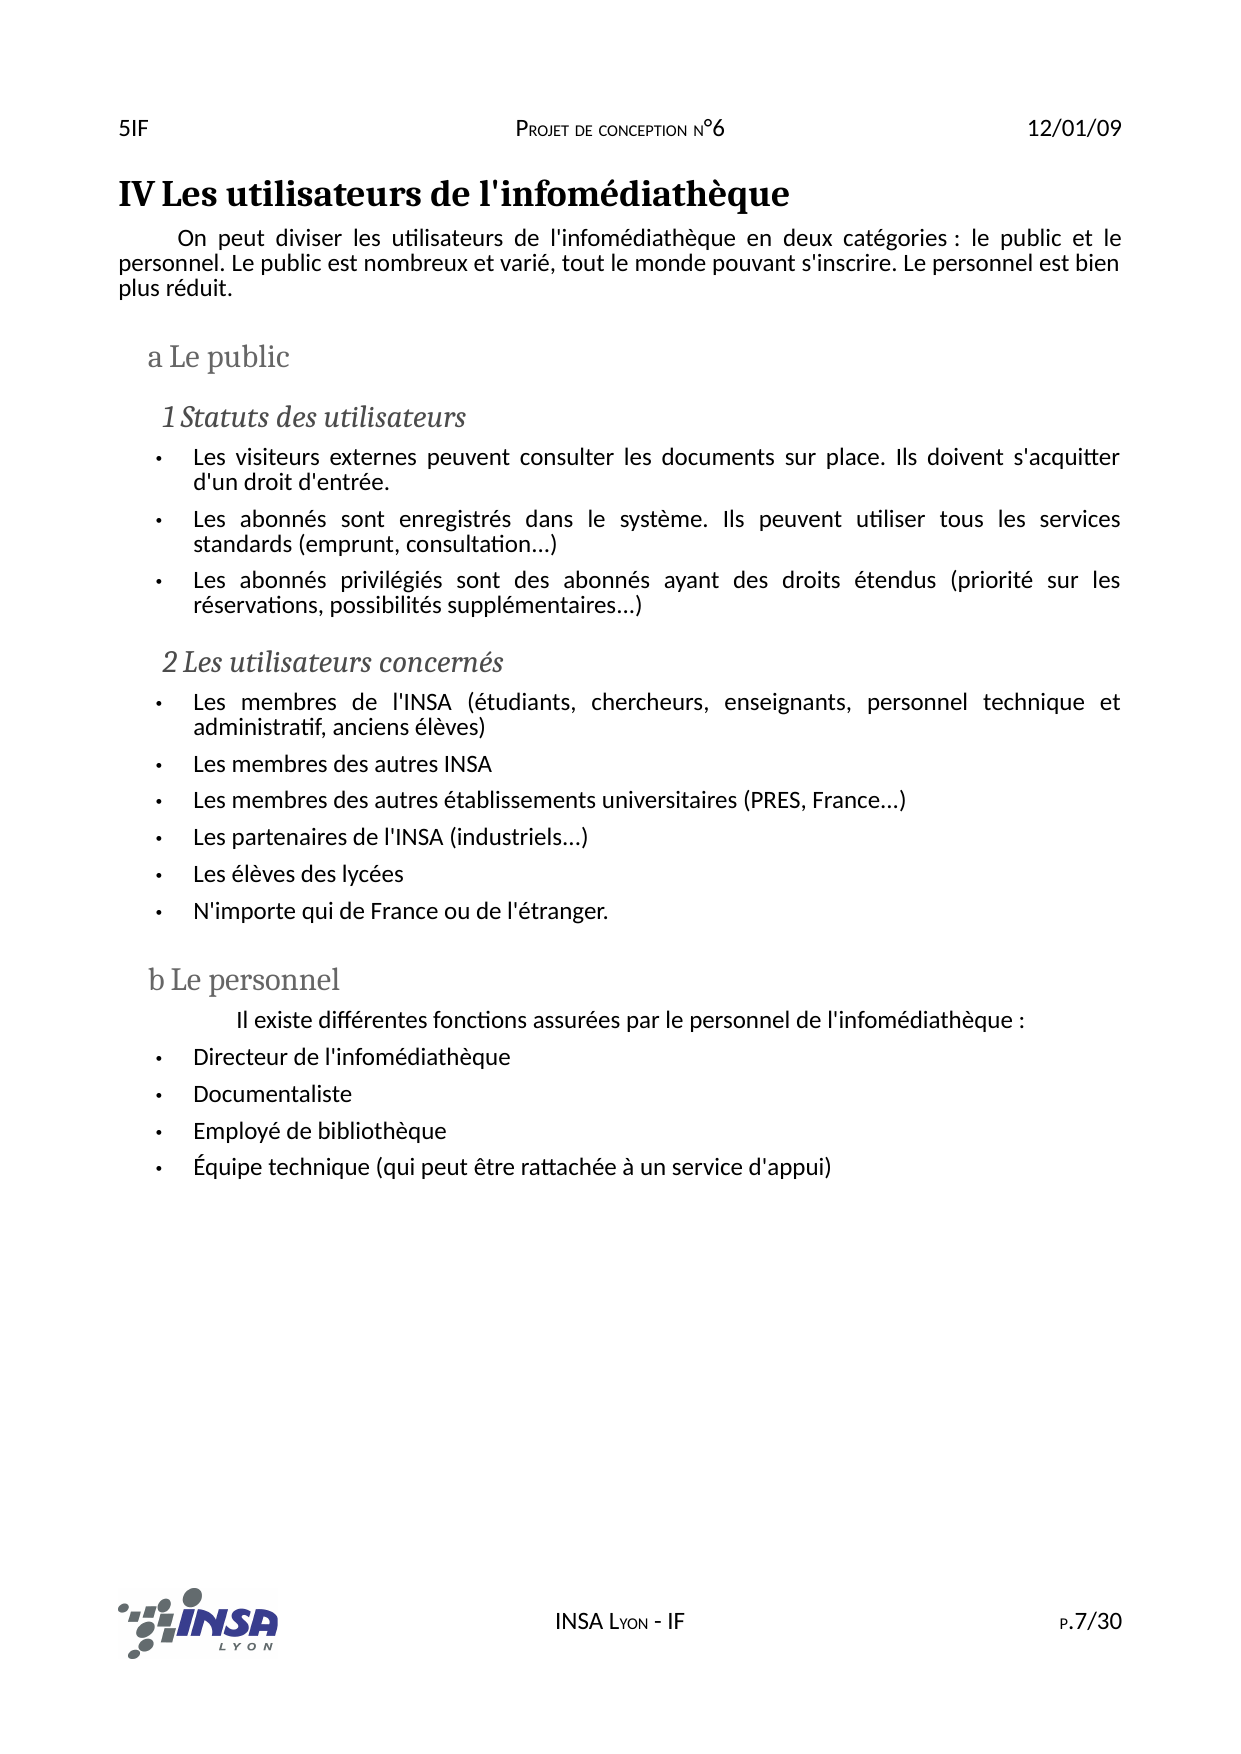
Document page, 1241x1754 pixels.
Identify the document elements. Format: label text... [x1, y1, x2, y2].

list N'importe qui de France ou de l'étranger. [156, 900, 1122, 925]
list Les partenaires de l'INSA (industriels...) [156, 827, 1122, 852]
text On peut diviser les utilisateurs de l'infomédiathèque en deux catégories : le public et le personnel. Le public est nombreux et varié, tout le monde pouvant s'inscrire. Le personnel est bien plus réduit. [118, 227, 1122, 302]
list Les élèves des lycées [156, 864, 1122, 889]
subtitle Le public [118, 338, 1122, 375]
list Les visiteurs externes peuvent consulter les documents sur place. Ils doivent s'acquitter d'un droit d'entrée. [156, 447, 1122, 497]
picture [118, 1588, 278, 1659]
list Équipe technique (qui peut être rattachée à un service d'appui) [156, 1157, 1122, 1182]
list Employé de bibliothèque [156, 1120, 1122, 1145]
list Les membres des autres établissements universitaires (PRES, France...) [156, 790, 1122, 815]
list Les membres de l'INSA (étudiants, chercheurs, enseignants, personnel technique et administratif, anciens élèves) [156, 692, 1122, 742]
text Il existe différentes fonctions assurées par le personnel de l'infomédiathèque : [177, 1010, 1122, 1035]
subtitle Le personnel [118, 961, 1122, 998]
subtitle Les utilisateurs de l'infomédiathèque [118, 173, 1122, 216]
list Les membres des autres INSA [156, 753, 1122, 778]
list Documentaliste [156, 1083, 1122, 1108]
subtitle Les utilisateurs concernés [118, 644, 1122, 680]
list Directeur de l'infomédiathèque [156, 1047, 1122, 1072]
list Les abonnés sont enregistrés dans le système. Ils peuvent utiliser tous les services standards (emprunt, consultation...) [156, 508, 1122, 558]
subtitle Statuts des utilisateurs [118, 399, 1122, 435]
list Les abonnés privilégiés sont des abonnés ayant des droits étendus (priorité sur les réservations, possibilités supplémentaires...) [156, 570, 1122, 620]
